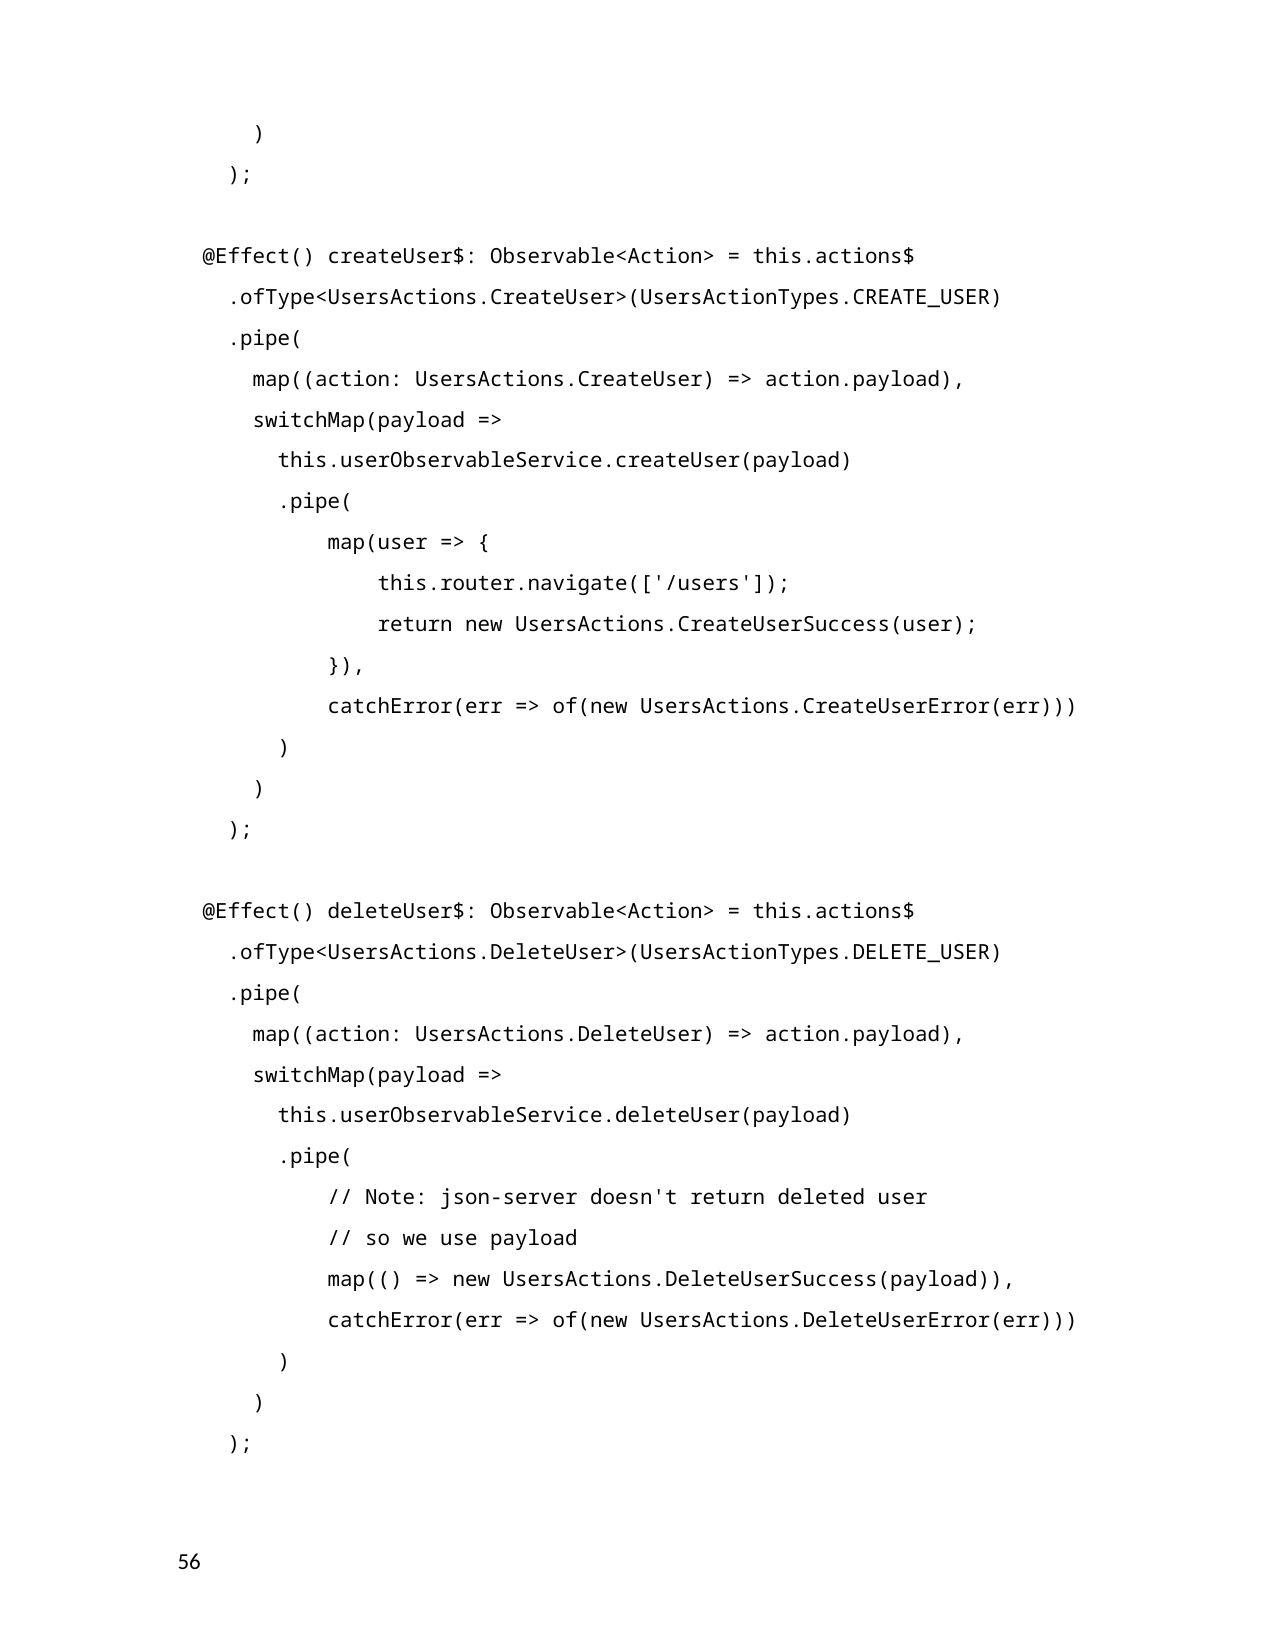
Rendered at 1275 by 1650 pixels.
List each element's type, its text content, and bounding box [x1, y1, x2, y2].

text }), [177, 650, 1186, 679]
text .ofType<UsersActions.DeleteUser>(UsersActionTypes.DELETE_USER) [177, 937, 1186, 965]
text map((action: UsersActions.DeleteUser) => action.payload), [177, 1019, 1186, 1047]
text @Effect() deleteUser$: Observable<Action> = this.actions$ [177, 896, 1186, 924]
text this.router.navigate(['/users']); [177, 568, 1186, 597]
text .pipe( [177, 487, 1186, 515]
text // so we use payload [177, 1223, 1186, 1252]
text switchMap(payload => [177, 1060, 1186, 1088]
text ) [177, 773, 1186, 802]
text catchError(err => of(new UsersActions.DeleteUserError(err))) [177, 1305, 1186, 1334]
text map(user => { [177, 527, 1186, 556]
text catchError(err => of(new UsersActions.CreateUserError(err))) [177, 691, 1186, 720]
text map(() => new UsersActions.DeleteUserSuccess(payload)), [177, 1264, 1186, 1293]
text .pipe( [177, 1142, 1186, 1170]
text .pipe( [177, 978, 1186, 1006]
text ) [177, 732, 1186, 761]
text ) [177, 1387, 1186, 1416]
text ); [177, 1428, 1186, 1457]
text @Effect() createUser$: Observable<Action> = this.actions$ [177, 241, 1186, 269]
text .pipe( [177, 323, 1186, 351]
text this.userObservableService.deleteUser(payload) [177, 1101, 1186, 1129]
text ); [177, 814, 1186, 842]
text return new UsersActions.CreateUserSuccess(user); [177, 609, 1186, 638]
text map((action: UsersActions.CreateUser) => action.payload), [177, 364, 1186, 392]
text switchMap(payload => [177, 405, 1186, 433]
text ) [177, 1346, 1186, 1375]
text .ofType<UsersActions.CreateUser>(UsersActionTypes.CREATE_USER) [177, 282, 1186, 310]
text this.userObservableService.createUser(payload) [177, 446, 1186, 474]
text ) [177, 118, 1186, 147]
text ); [177, 159, 1186, 187]
text // Note: json-server doesn't return deleted user [177, 1182, 1186, 1211]
